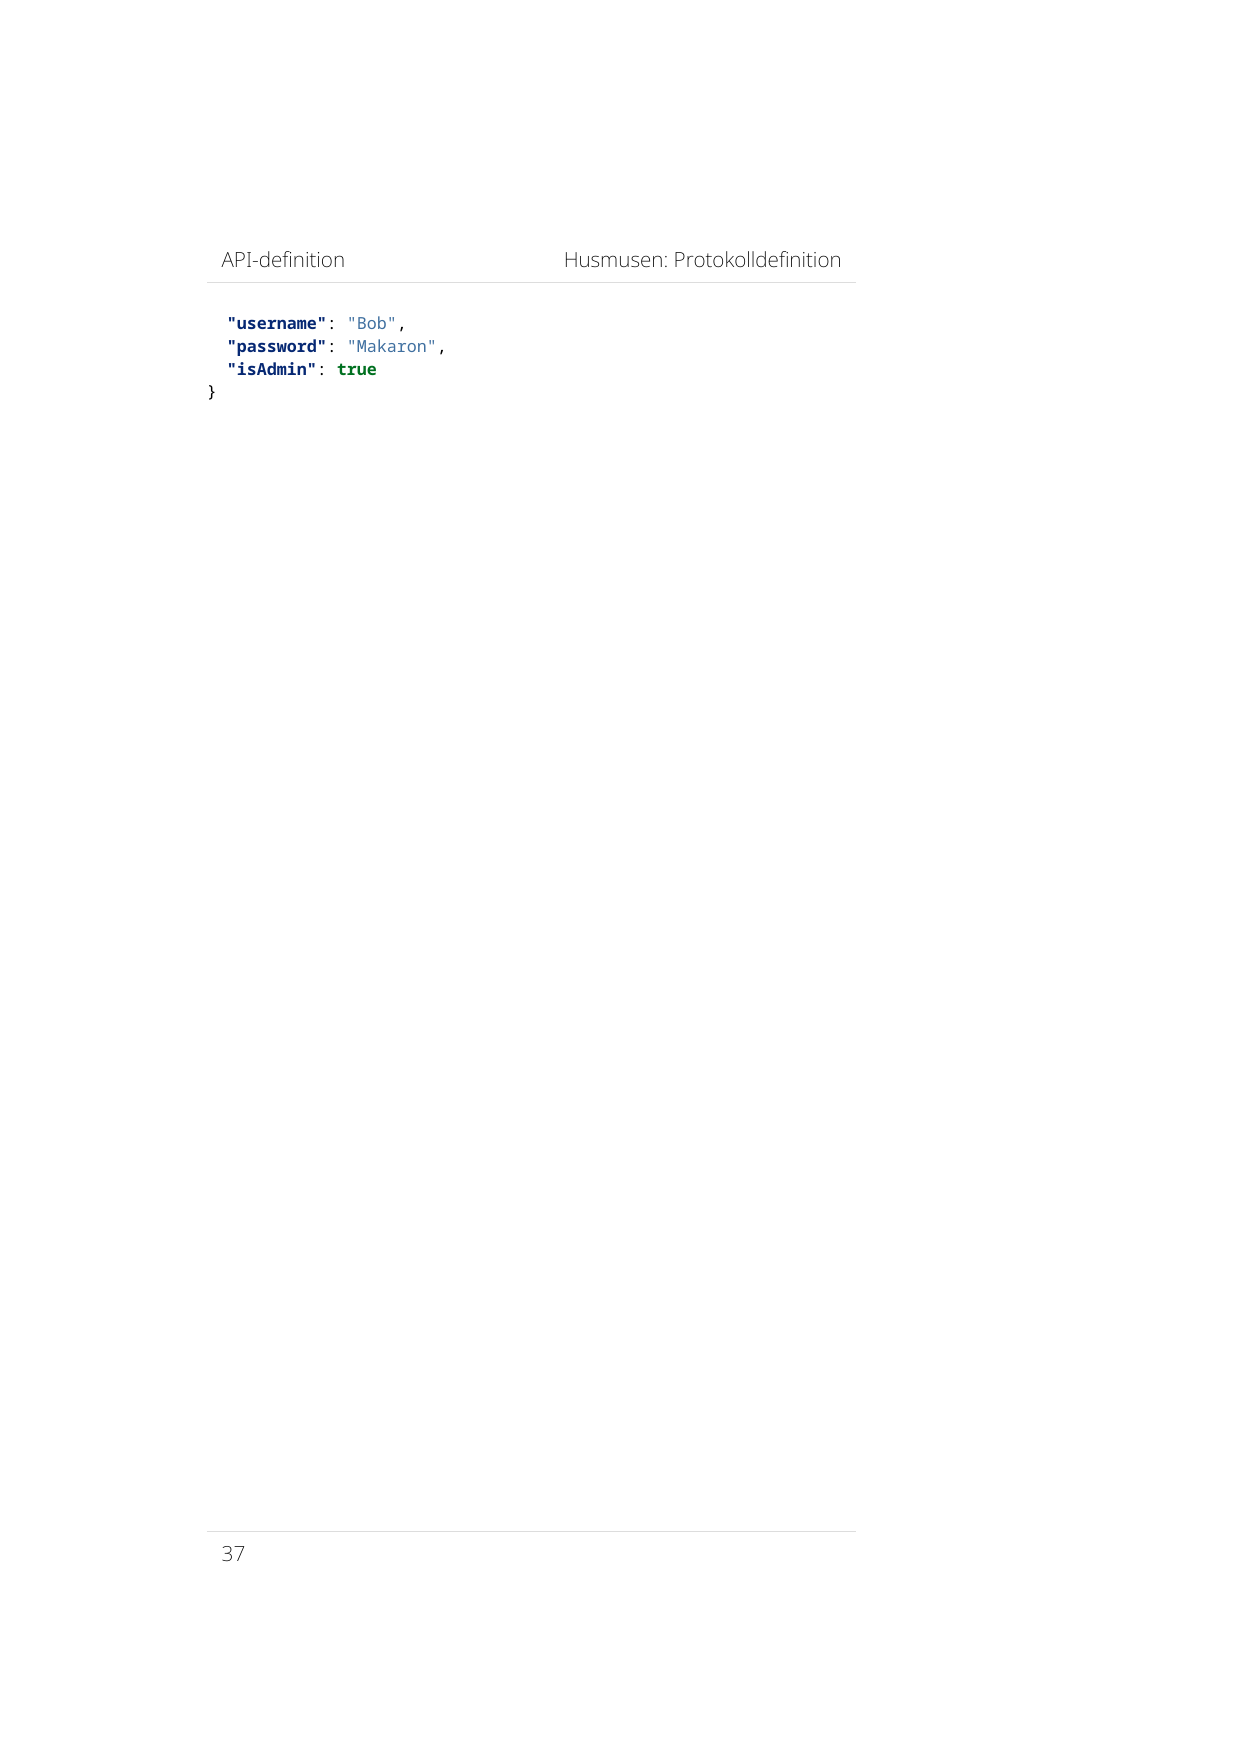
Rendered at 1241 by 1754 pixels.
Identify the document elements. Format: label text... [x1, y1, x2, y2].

text } [207, 380, 856, 403]
text "password": "Makaron", [207, 335, 856, 357]
text "isAdmin": true [207, 357, 856, 380]
text "username": "Bob", [207, 312, 856, 335]
